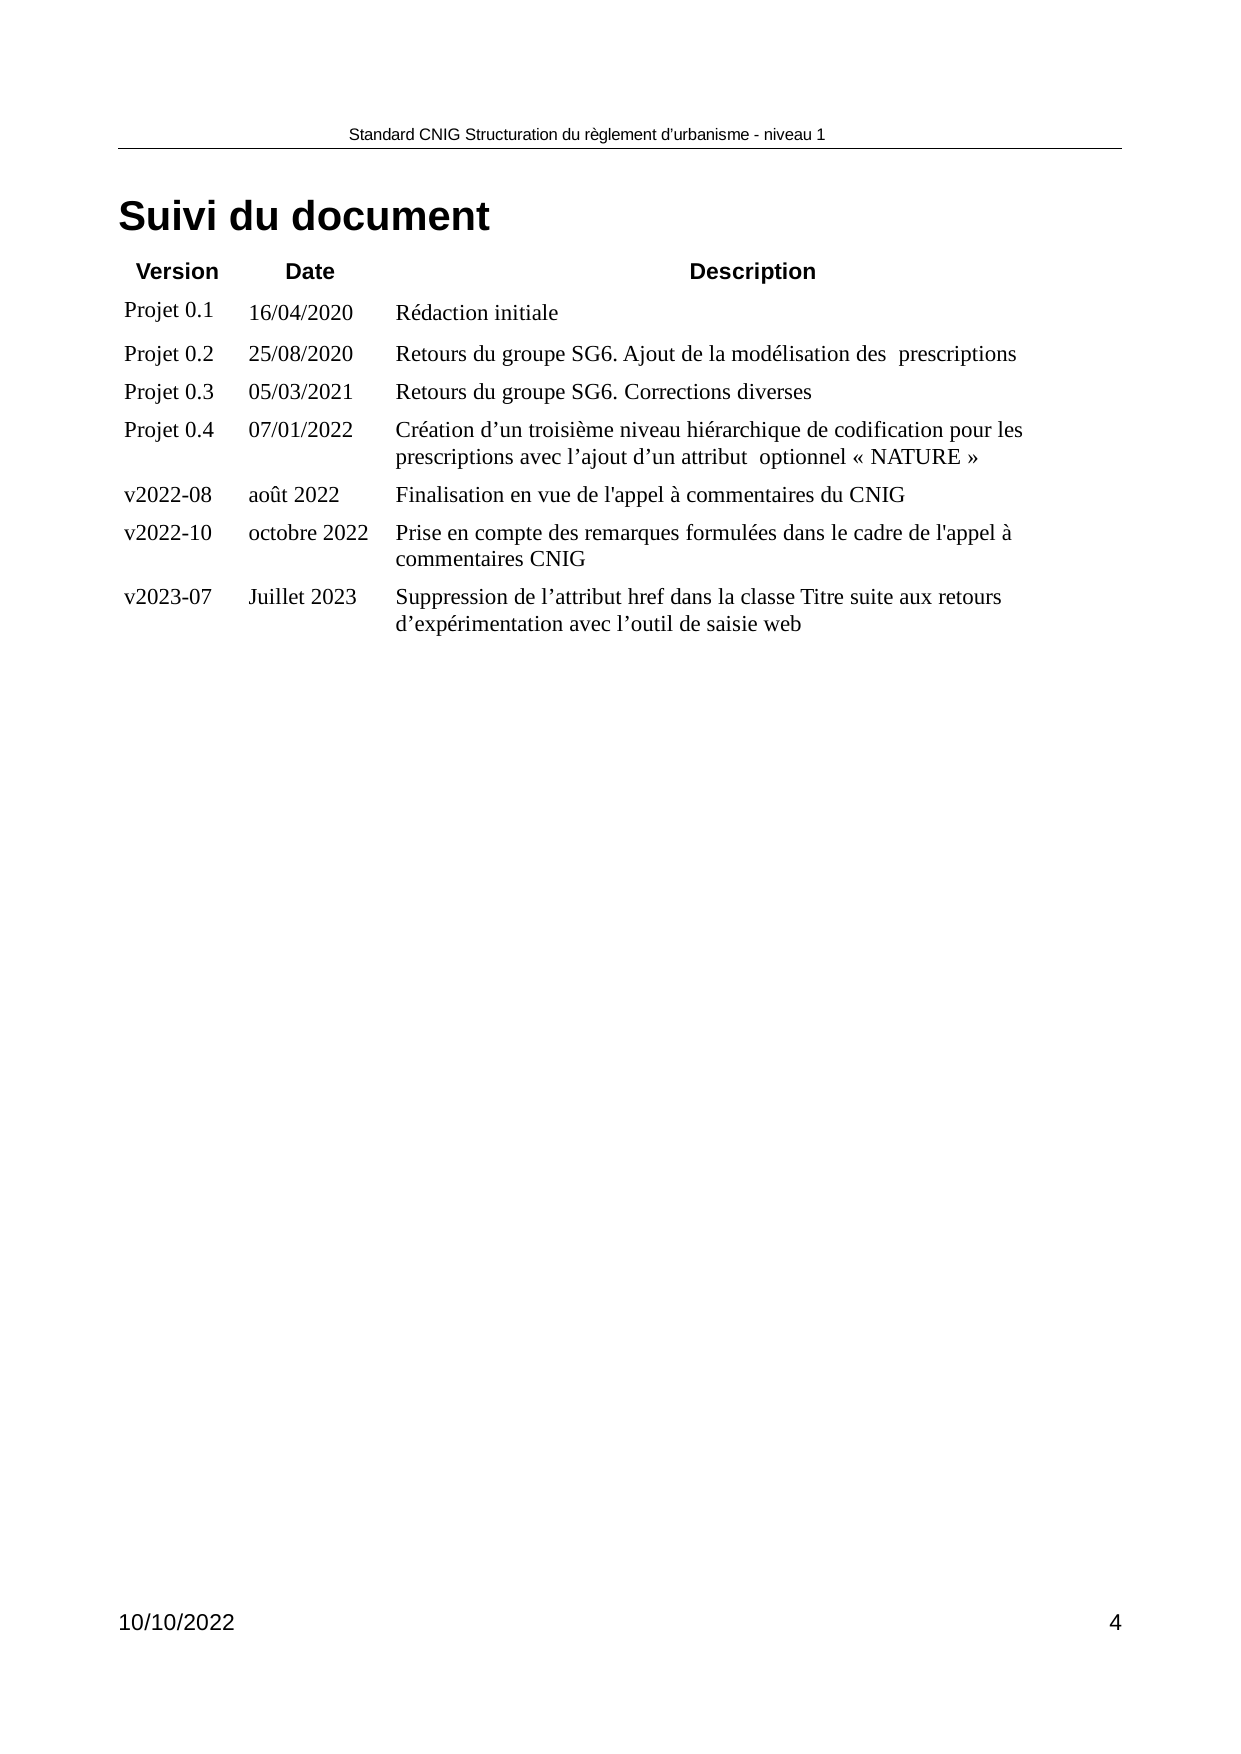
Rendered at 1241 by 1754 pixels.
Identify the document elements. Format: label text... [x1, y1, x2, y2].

table_cell Création d’un troisième niveau hiérarchique de codification pour les prescriptions avec l’ajout d’un attribut optionnel « NATURE » [384, 410, 1122, 475]
subtitle Suivi du document [118, 192, 1122, 239]
table_cell Finalisation en vue de l'appel à commentaires du CNIG [384, 475, 1122, 513]
table_cell Rédaction initiale [384, 290, 1122, 334]
table_cell 25/08/2020 [237, 334, 384, 372]
table_cell v2022-08 [118, 475, 237, 513]
table_header Version [118, 252, 237, 290]
table_cell Retours du groupe SG6. Ajout de la modélisation des prescriptions [384, 334, 1122, 372]
table_header Description [384, 252, 1122, 290]
table_cell Projet 0.4 [118, 410, 237, 475]
table_cell v2023-07 [118, 578, 237, 642]
table_cell octobre 2022 [237, 513, 384, 577]
table_cell Projet 0.2 [118, 334, 237, 372]
table_header Date [237, 252, 384, 290]
table_cell Retours du groupe SG6. Corrections diverses [384, 372, 1122, 410]
table_cell Juillet 2023 [237, 578, 384, 642]
table_cell 05/03/2021 [237, 372, 384, 410]
table_cell 07/01/2022 [237, 410, 384, 475]
table_cell Projet 0.1 [118, 290, 237, 334]
table_cell Suppression de l’attribut href dans la classe Titre suite aux retours d’expérimentation avec l’outil de saisie web [384, 578, 1122, 642]
table_cell Projet 0.3 [118, 372, 237, 410]
table_cell 16/04/2020 [237, 290, 384, 334]
table_cell août 2022 [237, 475, 384, 513]
table_cell Prise en compte des remarques formulées dans le cadre de l'appel à commentaires CNIG [384, 513, 1122, 577]
table_cell v2022-10 [118, 513, 237, 577]
